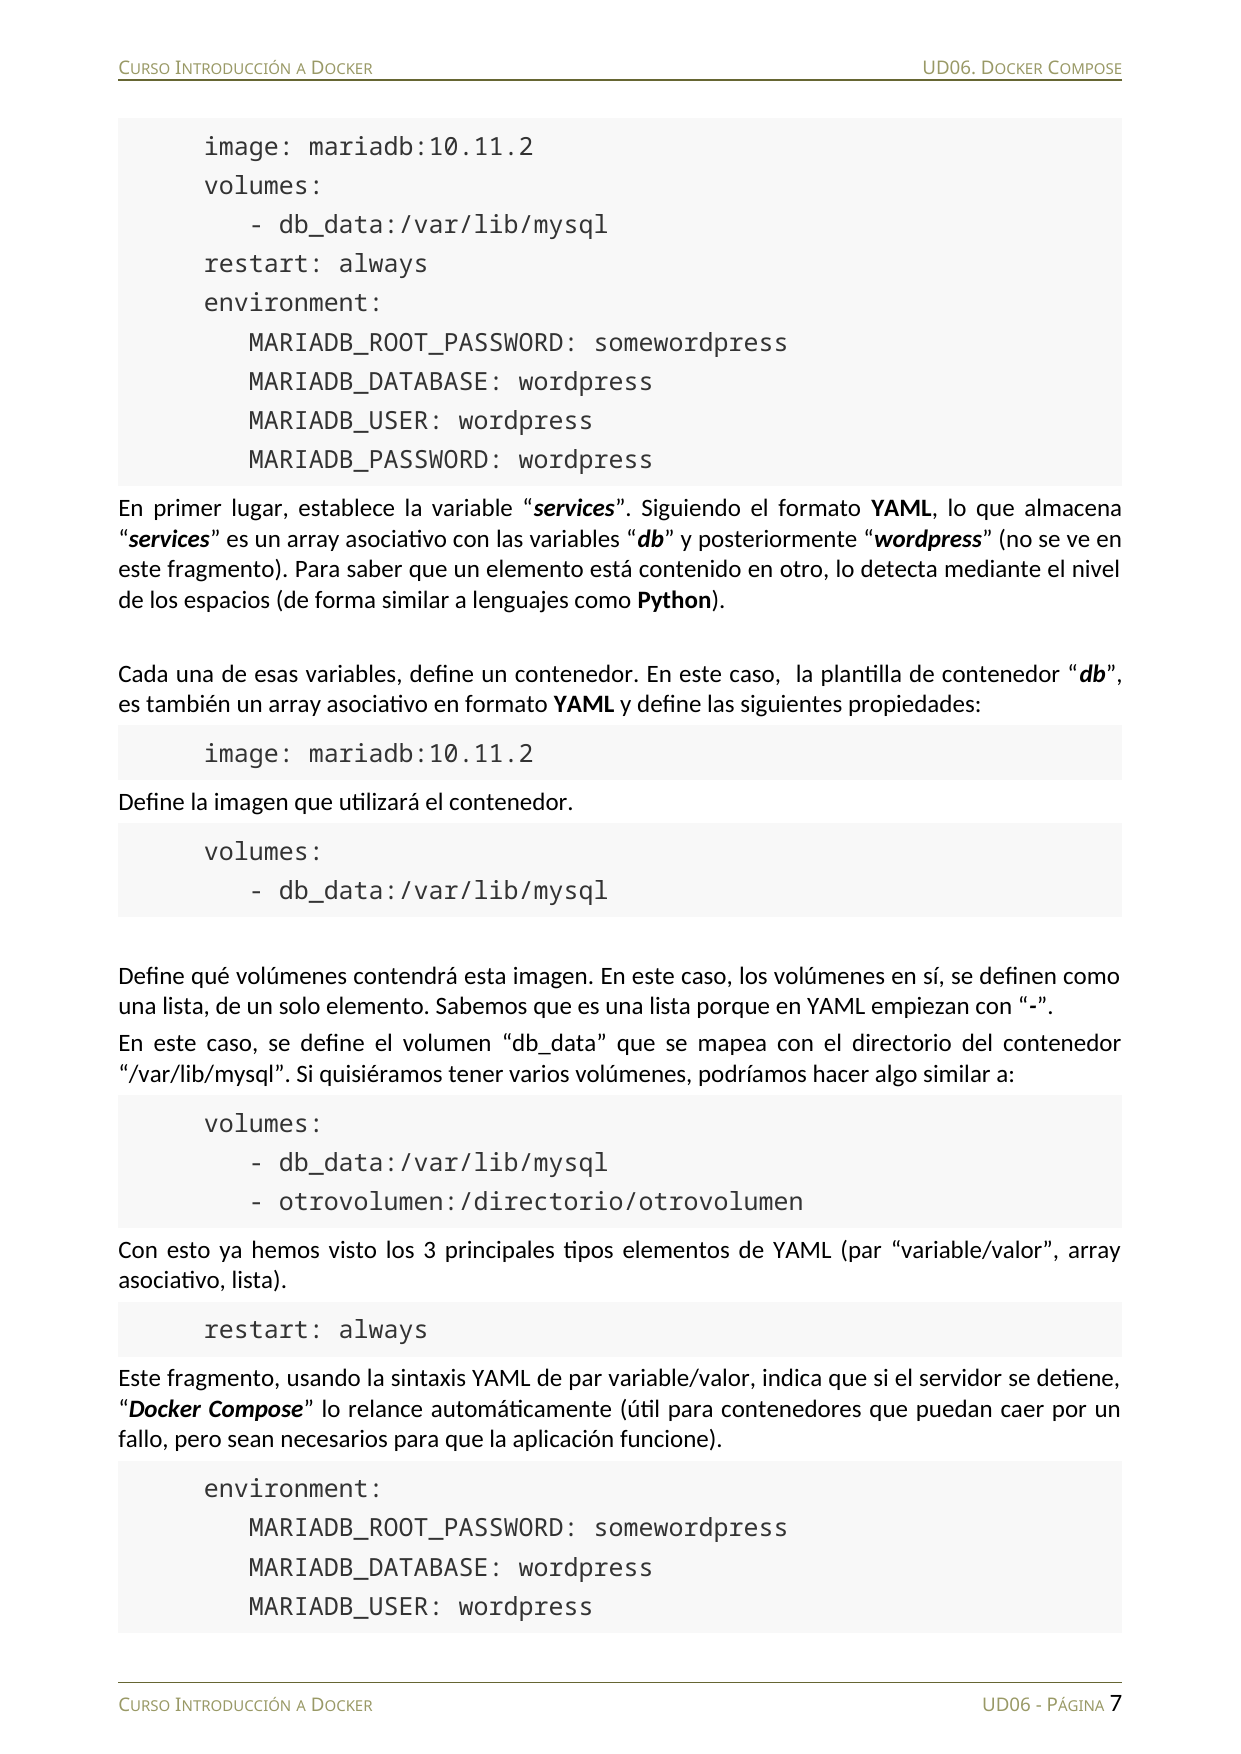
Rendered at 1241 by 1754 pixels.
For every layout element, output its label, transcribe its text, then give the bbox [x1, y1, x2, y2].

text Define la imagen que utilizará el contenedor. [118, 786, 1122, 817]
text Con esto ya hemos visto los 3 principales tipos elementos de YAML (par “variable/valor”, array asociativo, lista). [118, 1234, 1122, 1295]
text Define qué volúmenes contendrá esta imagen. En este caso, los volúmenes en sí, se definen como una lista, de un solo elemento. Sabemos que es una lista porque en YAML empiezan con “-”. [118, 960, 1122, 1021]
table_header environment: MARIADB_ROOT_PASSWORD: somewordpress MARIADB_DATABASE: wordpress MARIADB_USER: wordpress [118, 1461, 1122, 1633]
text Cada una de esas variables, define un contenedor. En este caso, la plantilla de contenedor “db”, es también un array asociativo en formato YAML y define las siguientes propiedades: [118, 658, 1122, 719]
text En este caso, se define el volumen “db_data” que se mapea con el directorio del contenedor “/var/lib/mysql”. Si quisiéramos tener varios volúmenes, podríamos hacer algo similar a: [118, 1027, 1122, 1088]
table_header volumes: - db_data:/var/lib/mysql [118, 823, 1122, 917]
table_header restart: always [118, 1302, 1122, 1357]
text Este fragmento, usando la sintaxis YAML de par variable/valor, indica que si el servidor se detiene, “Docker Compose” lo relance automáticamente (útil para contenedores que puedan caer por un fallo, pero sean necesarios para que la aplicación funcione). [118, 1362, 1122, 1454]
table_header image: mariadb:10.11.2 volumes: - db_data:/var/lib/mysql restart: always environment: MARIADB_ROOT_PASSWORD: somewordpress MARIADB_DATABASE: wordpress MARIADB_USER: wordpress MARIADB_PASSWORD: wordpress [118, 118, 1122, 486]
table_header volumes: - db_data:/var/lib/mysql - otrovolumen:/directorio/otrovolumen [118, 1095, 1122, 1228]
text En primer lugar, establece la variable “services”. Siguiendo el formato YAML, lo que almacena “services” es un array asociativo con las variables “db” y posteriormente “wordpress” (no se ve en este fragmento). Para saber que un elemento está contenido en otro, lo detecta mediante el nivel de los espacios (de forma similar a lenguajes como Python). [118, 492, 1122, 614]
table_header image: mariadb:10.11.2 [118, 725, 1122, 780]
